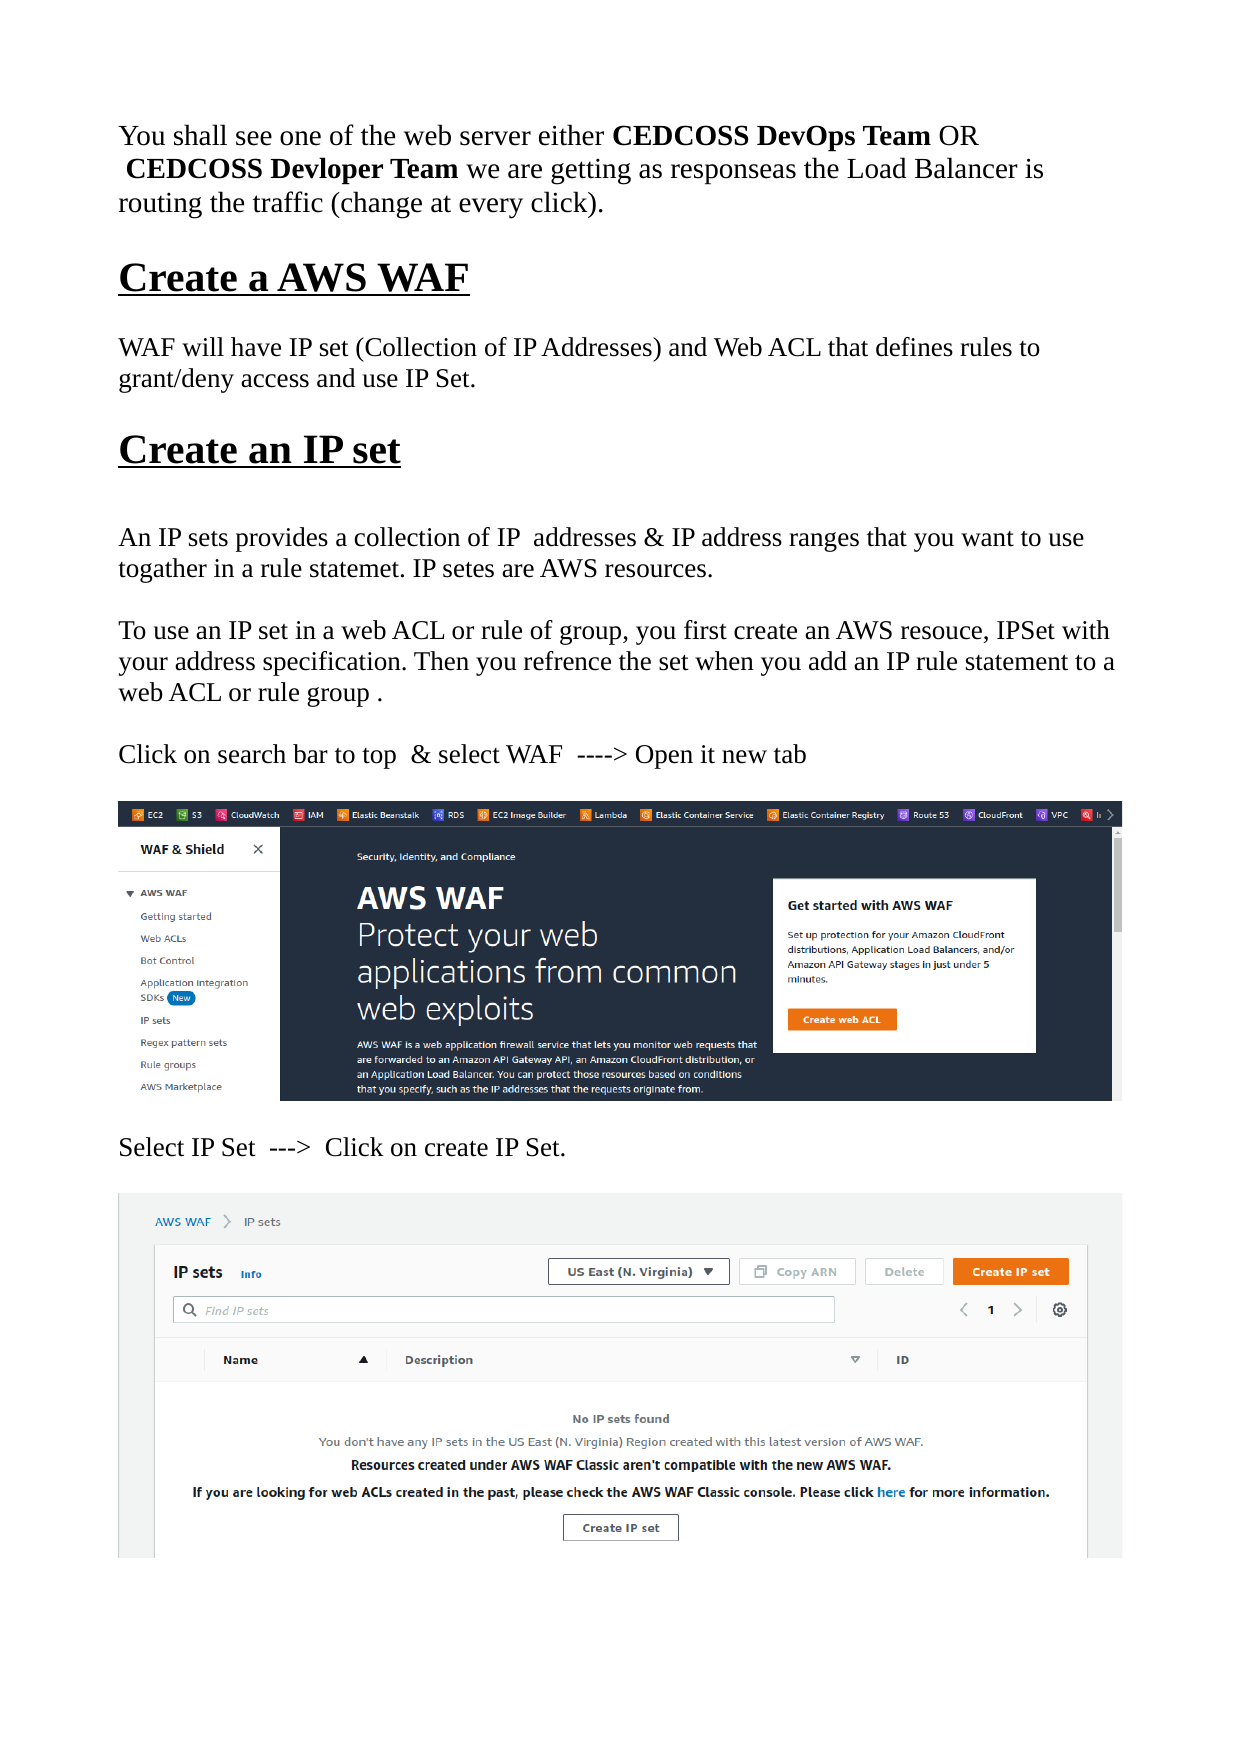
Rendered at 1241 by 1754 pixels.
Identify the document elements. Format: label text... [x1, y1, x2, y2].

picture [118, 1193, 1123, 1558]
text To use an IP set in a web ACL or rule of group, you first create an AWS resouce, IPSet with your address specification. Then you refrence the set when you add an IP rule statement to a [118, 614, 1122, 676]
text Click on search bar to top & select WAF ----> Open it new tab [118, 739, 1122, 770]
text You shall see one of the web server either CEDCOSS DevOps Team OR [118, 118, 1122, 152]
text Create an IP set [118, 425, 1122, 473]
text Create a AWS WAF [118, 252, 1122, 300]
picture [118, 801, 1123, 1101]
text CEDCOSS Devloper Team we are getting as responseas the Load Balancer is routing the traffic (change at every click). [118, 152, 1122, 219]
text An IP sets provides a collection of IP addresses & IP address ranges that you want to use togather in a rule statemet. IP setes are AWS resources. [118, 521, 1122, 583]
text WAF will have IP set (Collection of IP Addresses) and Web ACL that defines rules to grant/deny access and use IP Set. [118, 331, 1122, 394]
text Select IP Set ---> Click on create IP Set. [118, 1131, 1122, 1162]
text web ACL or rule group . [118, 676, 1122, 707]
